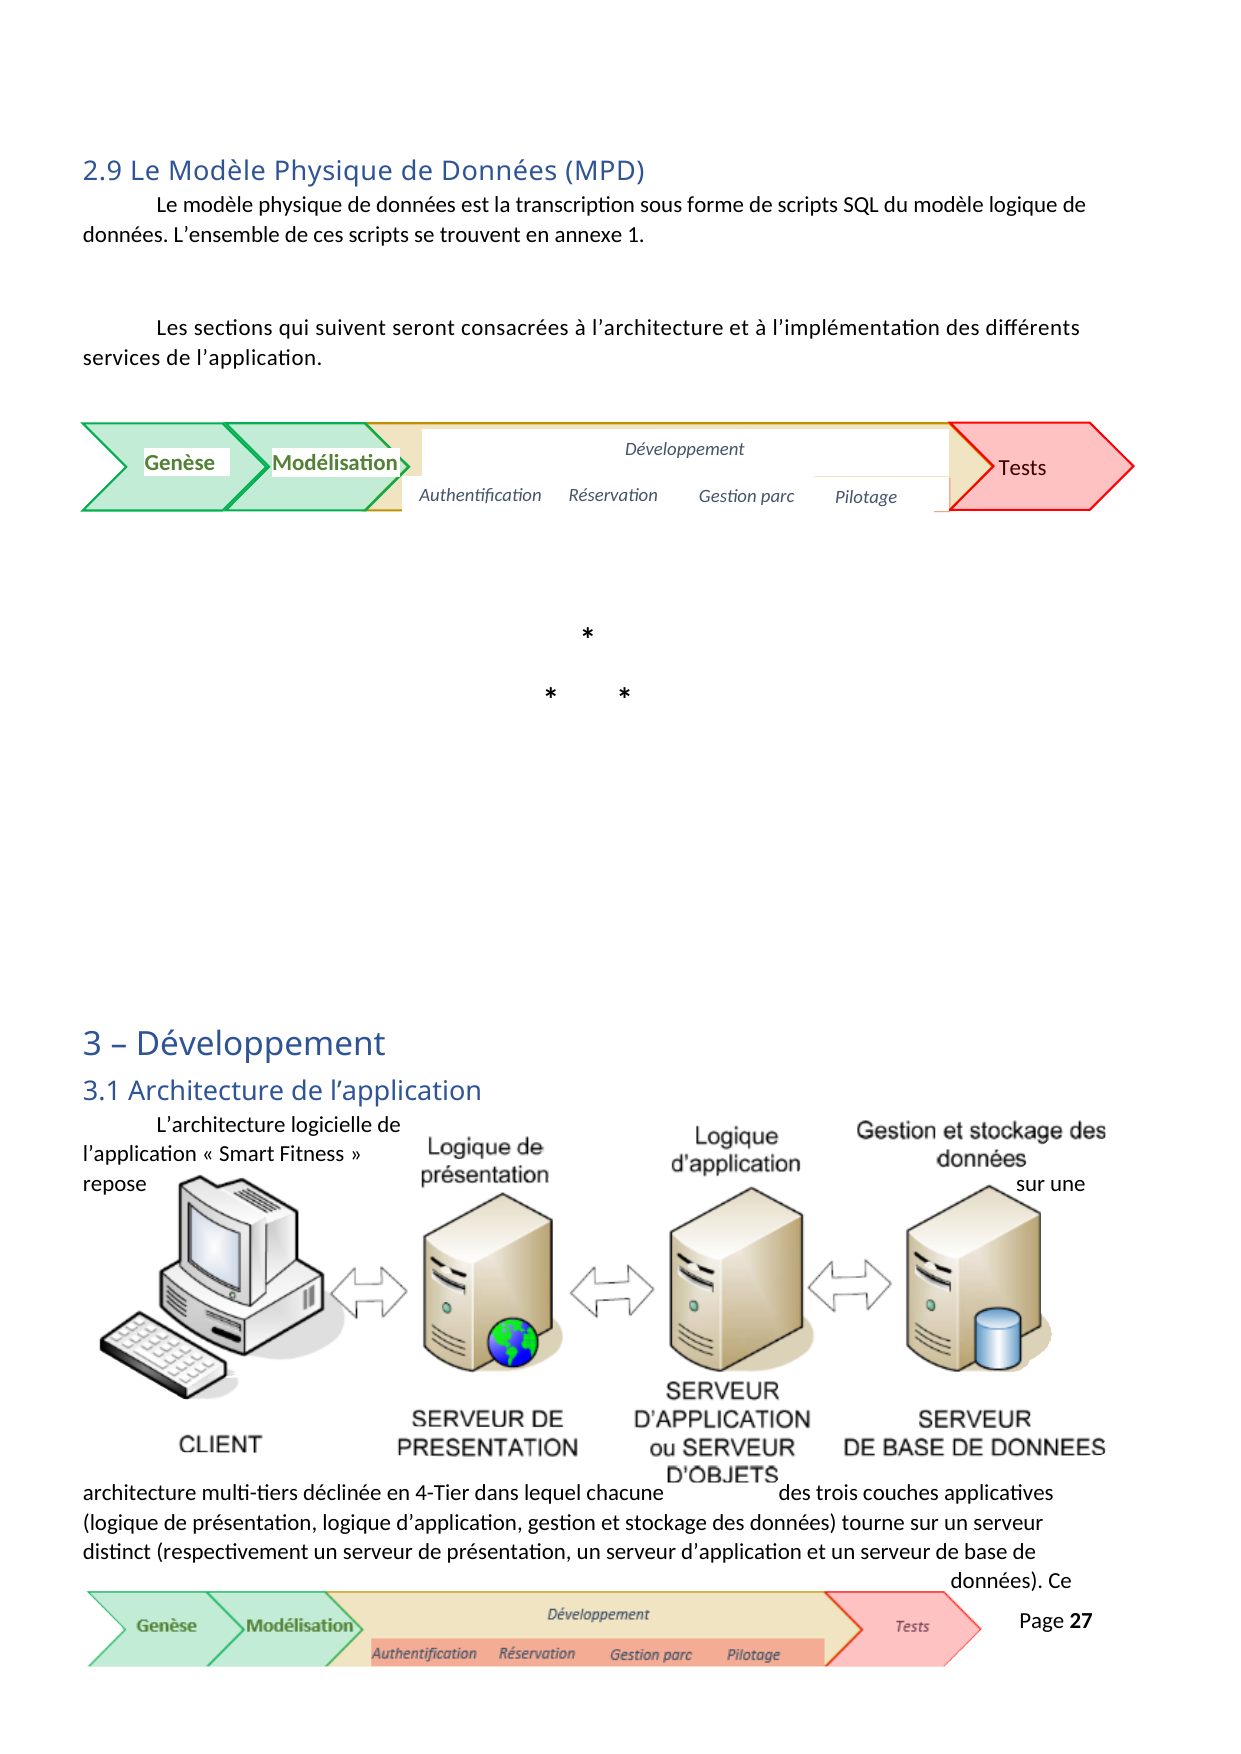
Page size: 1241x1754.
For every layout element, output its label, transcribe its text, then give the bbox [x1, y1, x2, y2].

subtitle 3 – Développement [83, 1020, 1092, 1065]
subtitle 3.1 Architecture de l’application [83, 1071, 1092, 1108]
text * [83, 619, 1092, 660]
text Développement [437, 437, 934, 460]
text Modélisation [272, 448, 400, 476]
text * * [83, 678, 1092, 719]
subtitle 2.9 Le Modèle Physique de Données (MPD) [83, 152, 1092, 189]
text Gestion parc [695, 484, 799, 507]
text Authentification [417, 483, 546, 506]
text Pilotage [815, 485, 919, 508]
text Le modèle physique de données est la transcription sous forme de scripts SQL du modèle logique de données. L’ensemble de ces scripts se trouvent en annexe 1. [83, 191, 1092, 248]
text Réservation [561, 483, 667, 504]
text Les sections qui suivent seront consacrées à l’architecture et à l’implémentation des différents services de l’application. [83, 313, 1092, 371]
text L’architecture logicielle de l’application « Smart Fitness » repose sur une architecture multi-tiers déclinée en 4-Tier dans lequel chacune des trois couches applicatives (logique de présentation, logique d’application, gestion et stockage des données) tourne sur un serveur distinct (respectivement un serveur de présentation, un serveur d’application et un serveur de base de données). Ce [83, 1110, 1092, 1594]
text Genèse [144, 448, 230, 476]
